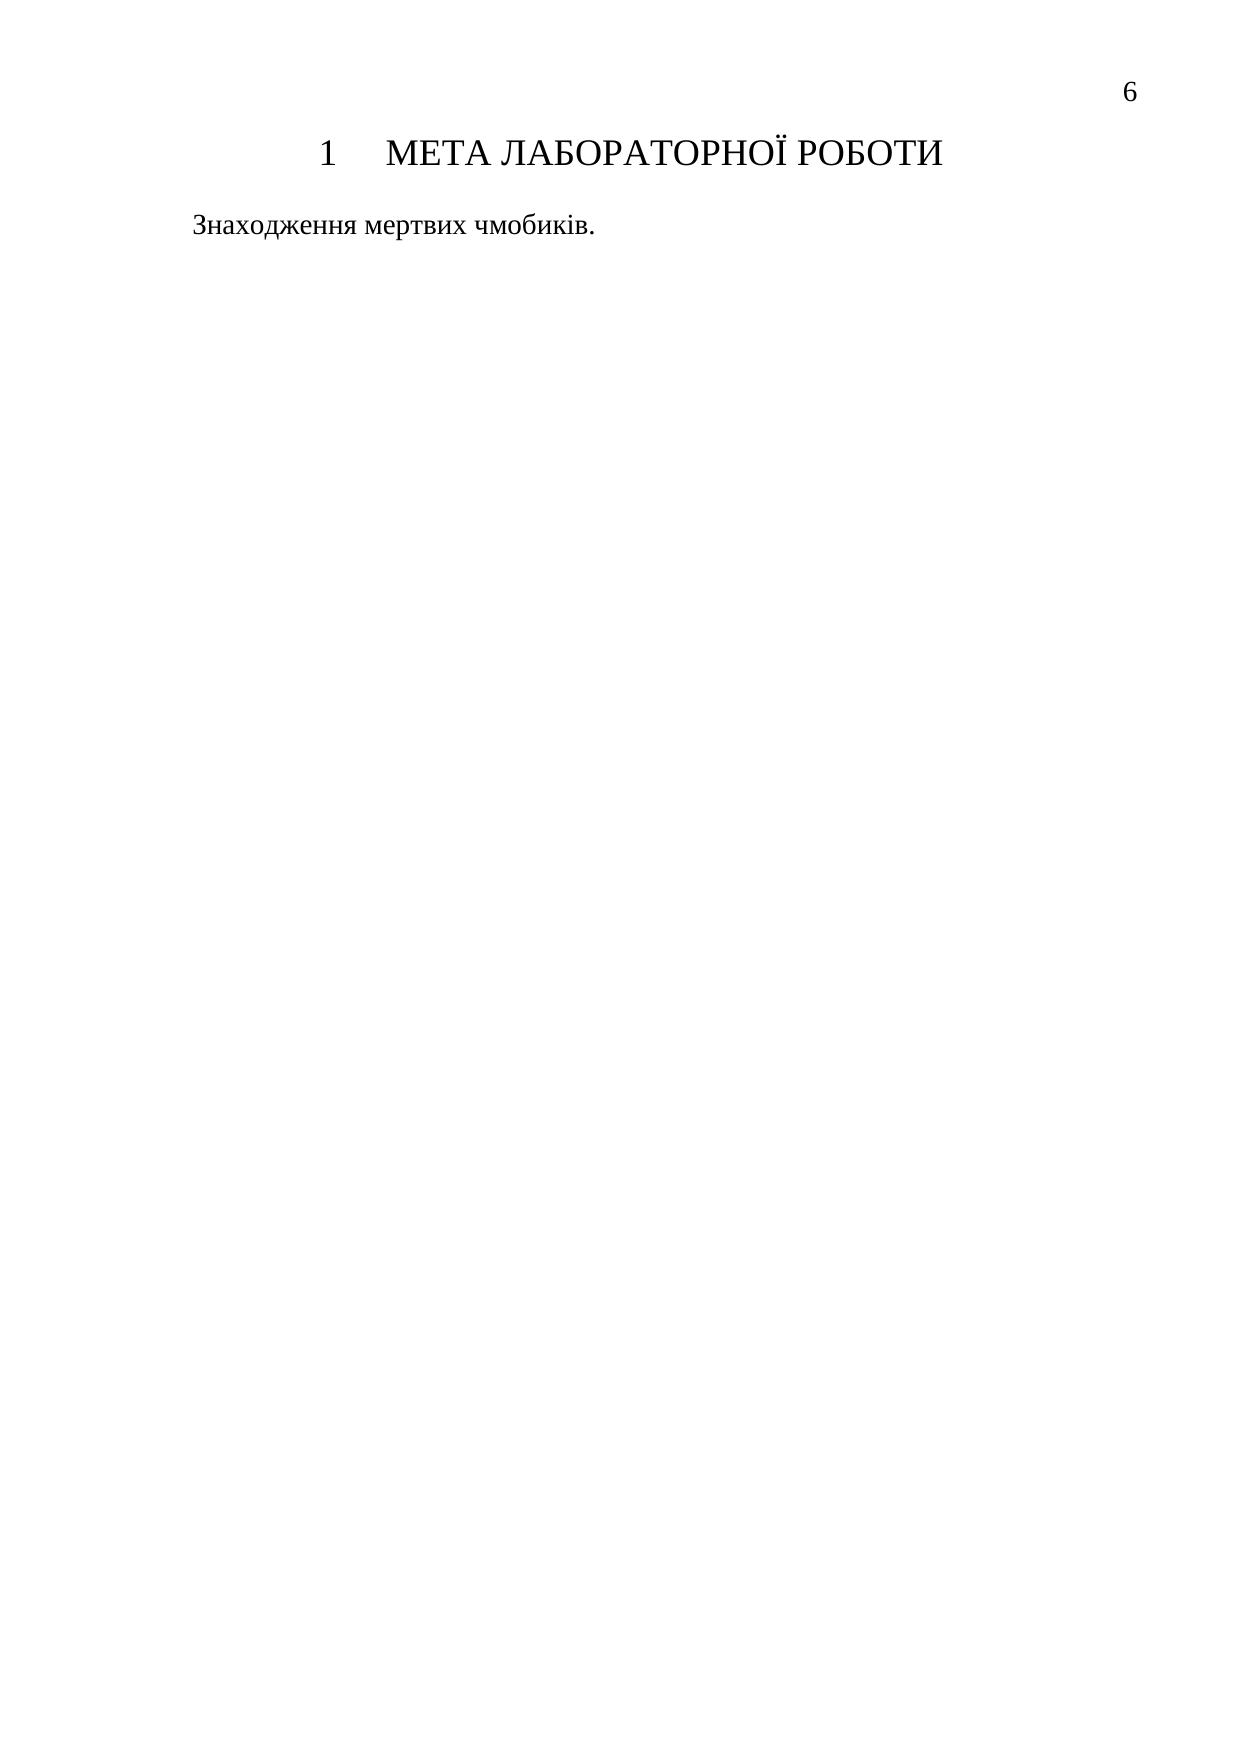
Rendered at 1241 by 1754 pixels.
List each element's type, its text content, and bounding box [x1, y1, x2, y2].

subtitle Мета лабораторної роботи [158, 130, 1104, 173]
text Знаходження мертвих чмобиків. [118, 207, 1122, 241]
